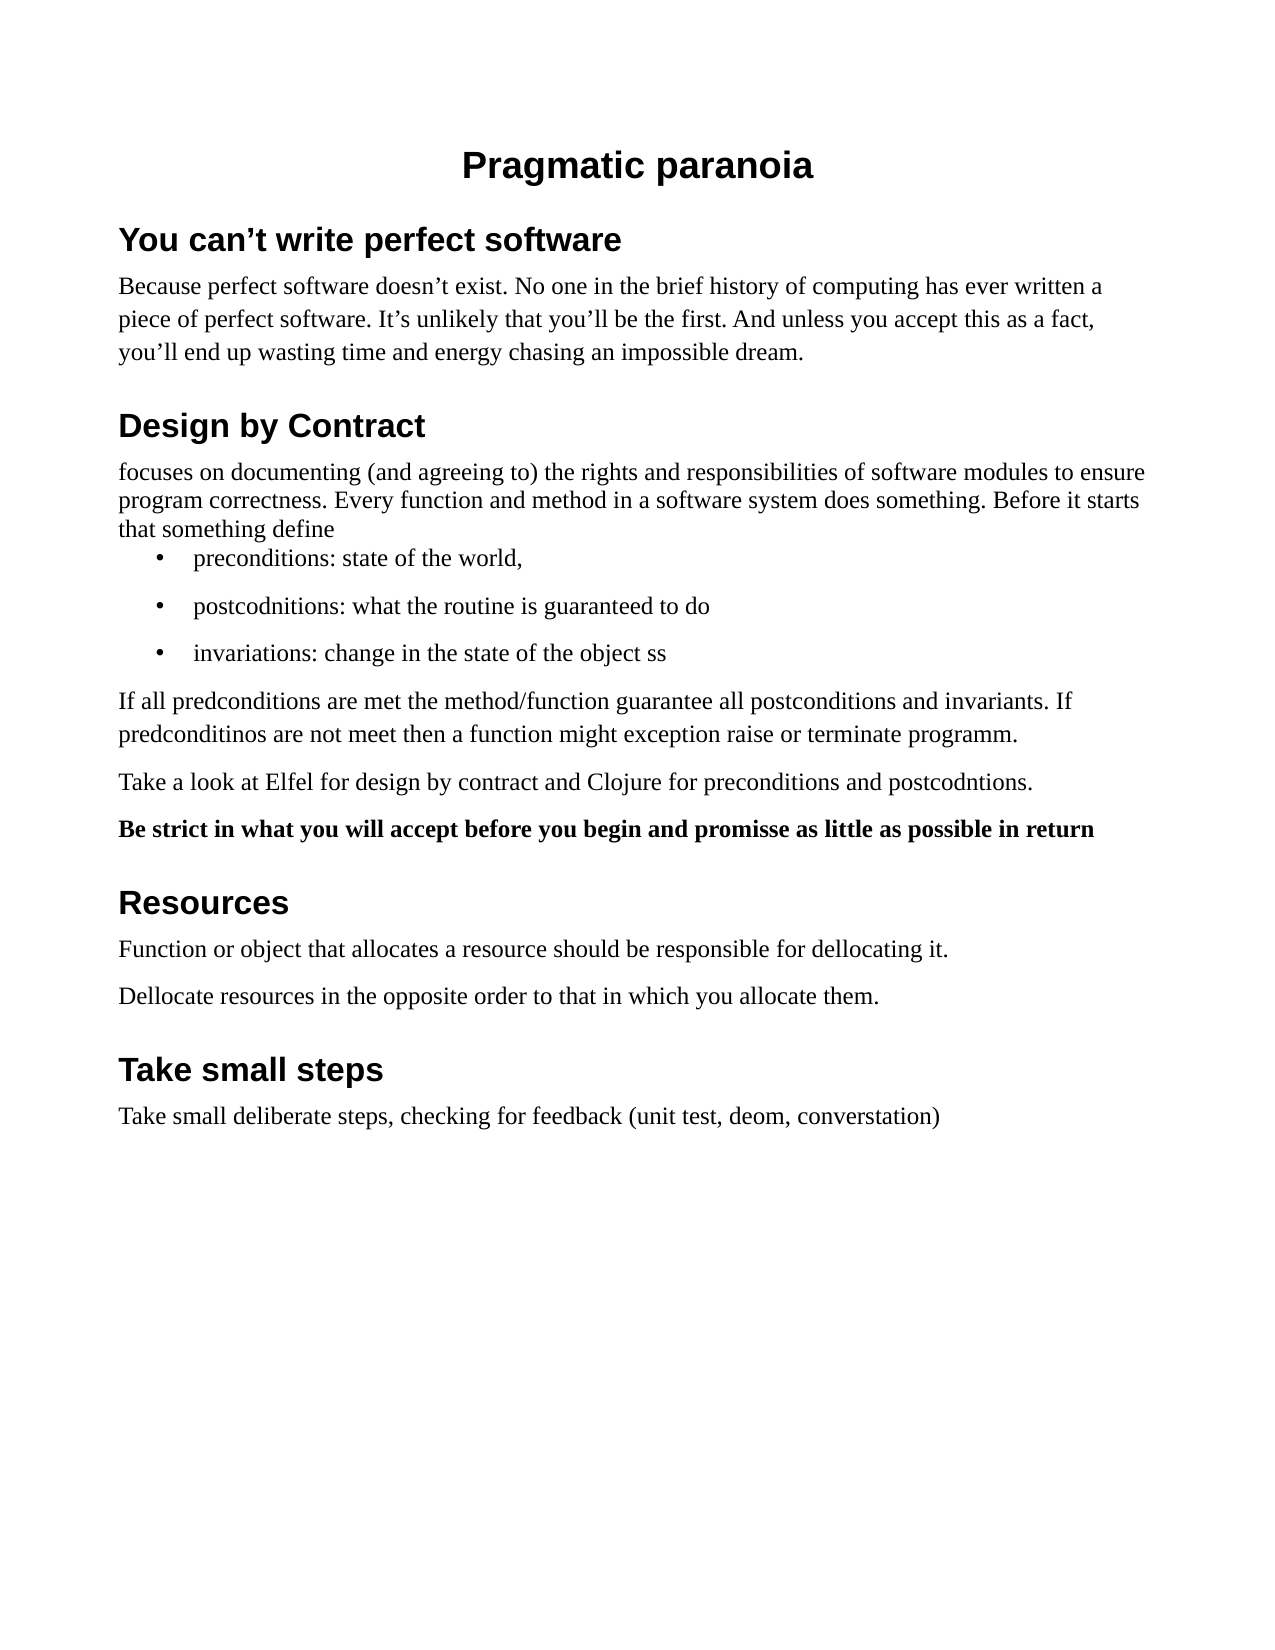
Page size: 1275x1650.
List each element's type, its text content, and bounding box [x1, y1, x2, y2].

text focuses on documenting (and agreeing to) the rights and responsibilities of software modules to ensure program correctness. Every function and method in a software system does something. Before it starts that something define [118, 457, 1157, 543]
text Take small deliberate steps, checking for feedback (unit test, deom, converstation) [118, 1101, 1157, 1130]
text Dellocate resources in the opposite order to that in which you allocate them. [118, 981, 1157, 1010]
text Take a look at Elfel for design by contract and Clojure for preconditions and postcodntions. [118, 767, 1157, 795]
list preconditions: state of the world, [156, 543, 1157, 572]
list postcodnitions: what the routine is guaranteed to do [156, 591, 1157, 619]
subtitle Resources [118, 883, 1157, 921]
subtitle You can’t write perfect software [118, 220, 1157, 259]
text Function or object that allocates a resource should be responsible for dellocating it. [118, 934, 1157, 962]
subtitle Design by Contract [118, 406, 1157, 444]
subtitle Pragmatic paranoia [118, 143, 1157, 187]
list invariations: change in the state of the object ss [156, 638, 1157, 667]
subtitle Take small steps [118, 1050, 1157, 1088]
text Because perfect software doesn’t exist. No one in the brief history of computing has ever written a piece of perfect software. It’s unlikely that you’ll be the first. And unless you accept this as a fact, you’ll end up wasting time and energy chasing an impossible dream. [118, 271, 1157, 366]
text If all predconditions are met the method/function guarantee all postconditions and invariants. If predconditinos are not meet then a function might exception raise or terminate programm. [118, 686, 1157, 748]
text Be strict in what you will accept before you begin and promisse as little as possible in return [118, 814, 1157, 843]
